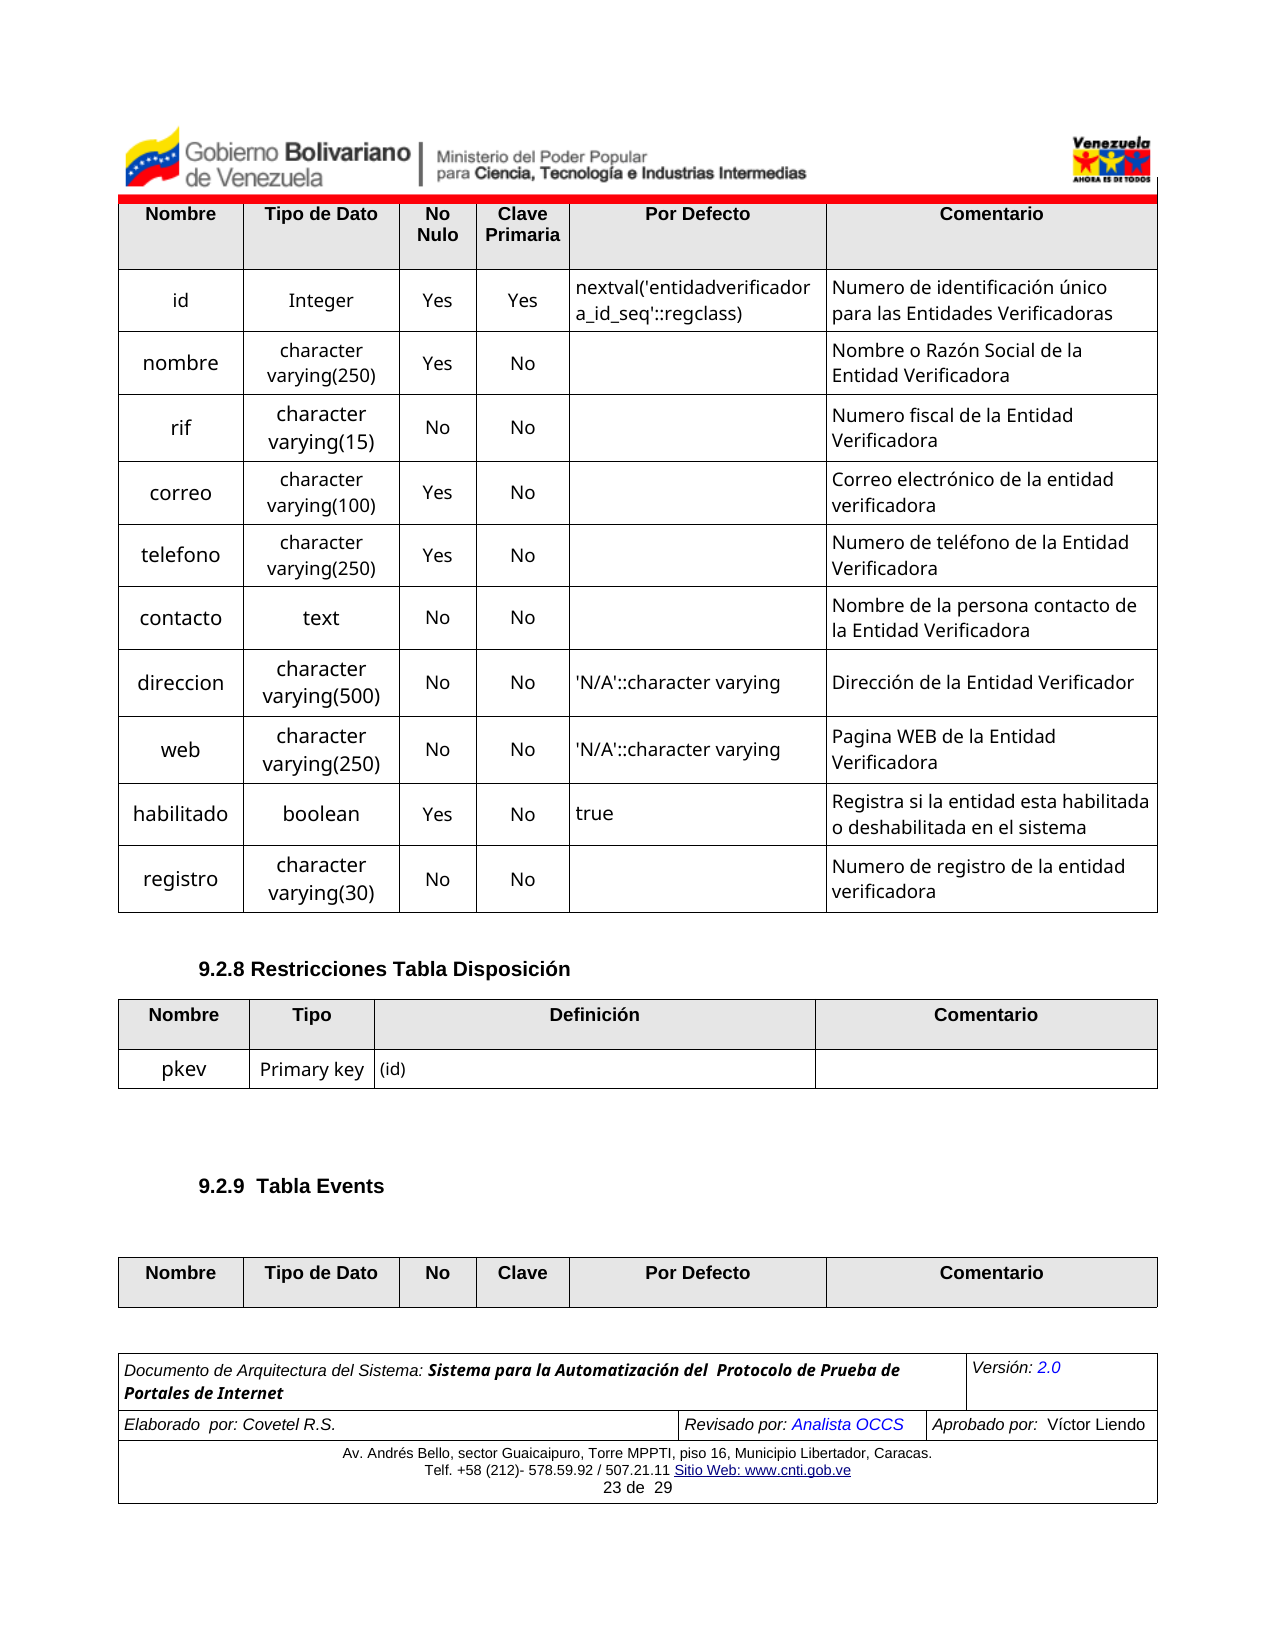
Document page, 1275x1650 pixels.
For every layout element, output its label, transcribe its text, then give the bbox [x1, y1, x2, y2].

table_cell rif [119, 395, 243, 461]
table_cell [816, 1050, 1157, 1088]
table_cell Primary key [250, 1050, 374, 1088]
table_cell No [477, 525, 569, 586]
table_cell No [400, 395, 476, 461]
table_cell Yes [400, 525, 476, 586]
table_cell No [477, 784, 569, 845]
table_cell Nombre de la persona contacto de la Entidad Verificadora [827, 587, 1157, 649]
table_cell character varying(250) [244, 525, 399, 586]
table_header Definición [375, 1000, 815, 1049]
table_header No Nulo [400, 204, 476, 269]
table_header No [400, 1258, 476, 1307]
table_header Nombre [119, 1000, 249, 1049]
table_cell character varying(100) [244, 462, 399, 523]
table_header Tipo de Dato [244, 1258, 399, 1307]
table_header Comentario [827, 1258, 1157, 1307]
subtitle Restricciones Tabla Disposición [192, 958, 1157, 981]
table_header Tipo [250, 1000, 374, 1049]
table_cell registro [119, 846, 243, 912]
table_cell 'N/A'::character varying [570, 717, 826, 783]
table_cell nextval('entidadverificadora_id_seq'::regclass) [570, 270, 826, 331]
table_header Por Defecto [570, 204, 826, 269]
table_cell direccion [119, 650, 243, 716]
table_cell No [477, 395, 569, 461]
picture [118, 118, 1157, 204]
table_cell No [400, 650, 476, 716]
table_header Comentario [816, 1000, 1157, 1049]
table_cell text [244, 587, 399, 649]
table_cell [570, 395, 826, 461]
table_cell contacto [119, 587, 243, 649]
table_cell character varying(250) [244, 332, 399, 394]
table_cell character varying(15) [244, 395, 399, 461]
table_cell No [477, 650, 569, 716]
table_cell Numero de teléfono de la Entidad Verificadora [827, 525, 1157, 586]
table_cell [570, 332, 826, 394]
table_cell Yes [400, 332, 476, 394]
table_cell Registra si la entidad esta habilitada o deshabilitada en el sistema [827, 784, 1157, 845]
table_cell No [477, 717, 569, 783]
table_cell telefono [119, 525, 243, 586]
table_cell character varying(30) [244, 846, 399, 912]
table_header Nombre [119, 1258, 243, 1307]
table_cell Integer [244, 270, 399, 331]
table_cell id [119, 270, 243, 331]
table_cell Nombre o Razón Social de la Entidad Verificadora [827, 332, 1157, 394]
table_cell 'N/A'::character varying [570, 650, 826, 716]
table_cell boolean [244, 784, 399, 845]
table_cell Correo electrónico de la entidad verificadora [827, 462, 1157, 523]
table_cell character varying(250) [244, 717, 399, 783]
table_cell No [400, 587, 476, 649]
table_header Clave Primaria [477, 204, 569, 269]
table_cell habilitado [119, 784, 243, 845]
table_cell Dirección de la Entidad Verificador [827, 650, 1157, 716]
table_cell character varying(500) [244, 650, 399, 716]
table_cell No [400, 717, 476, 783]
table_cell (id) [375, 1050, 815, 1088]
table_cell Pagina WEB de la Entidad Verificadora [827, 717, 1157, 783]
table_cell Yes [400, 784, 476, 845]
table_cell Yes [400, 462, 476, 523]
table_cell nombre [119, 332, 243, 394]
subtitle Tabla Events [192, 1175, 1157, 1198]
table_cell Numero fiscal de la Entidad Verificadora [827, 395, 1157, 461]
table_cell correo [119, 462, 243, 523]
table_cell [570, 846, 826, 912]
table_cell Yes [400, 270, 476, 331]
table_cell Yes [477, 270, 569, 331]
table_header Por Defecto [570, 1258, 826, 1307]
table_cell No [477, 846, 569, 912]
table_cell web [119, 717, 243, 783]
table_cell pkev [119, 1050, 249, 1088]
table_cell No [477, 462, 569, 523]
table_cell No [477, 332, 569, 394]
table_cell [570, 587, 826, 649]
table_header Comentario [827, 204, 1157, 269]
table_header Nombre [119, 204, 243, 269]
table_cell true [570, 784, 826, 845]
table_cell Numero de identificación único para las Entidades Verificadoras [827, 270, 1157, 331]
table_cell Numero de registro de la entidad verificadora [827, 846, 1157, 912]
table_cell No [477, 587, 569, 649]
table_cell No [400, 846, 476, 912]
table_header Tipo de Dato [244, 204, 399, 269]
table_header Clave [477, 1258, 569, 1307]
table_cell [570, 525, 826, 586]
table_cell [570, 462, 826, 523]
